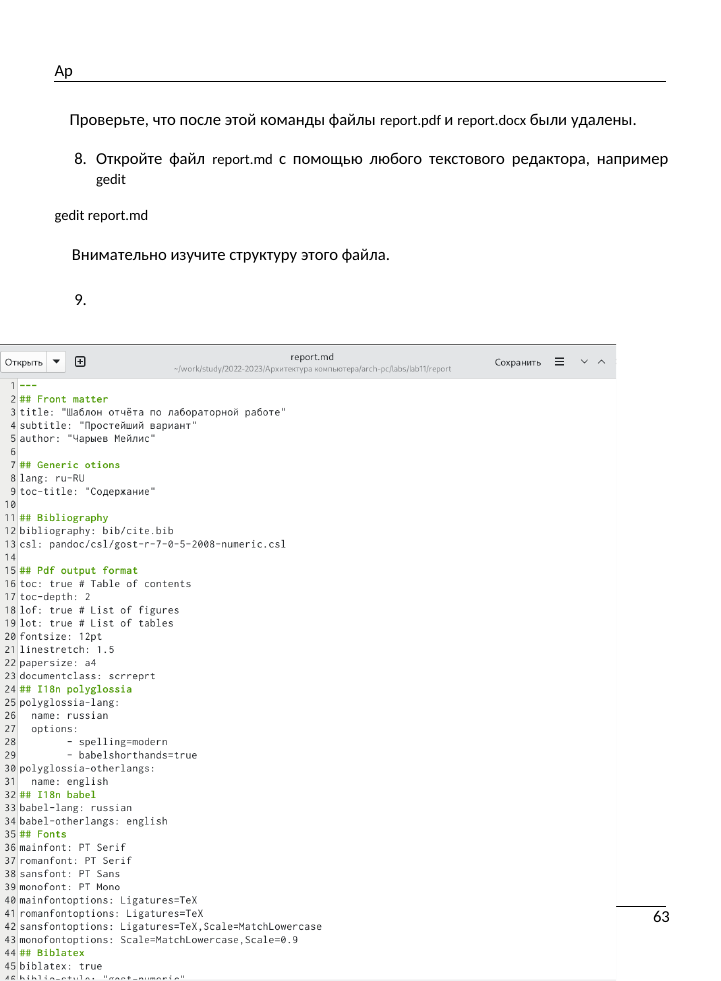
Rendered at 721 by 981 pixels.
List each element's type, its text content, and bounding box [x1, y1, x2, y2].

text Проверьте, что после этой команды файлы report.pdf и report.docx были удалены. [53, 109, 669, 130]
picture [0, 344, 617, 981]
text gedit report.md [54, 207, 670, 224]
text Внимательно изучите структуру этого файла. [71, 244, 669, 264]
list Откройте файл report.md c помощью любого текстового редактора, например gedit [74, 148, 669, 188]
